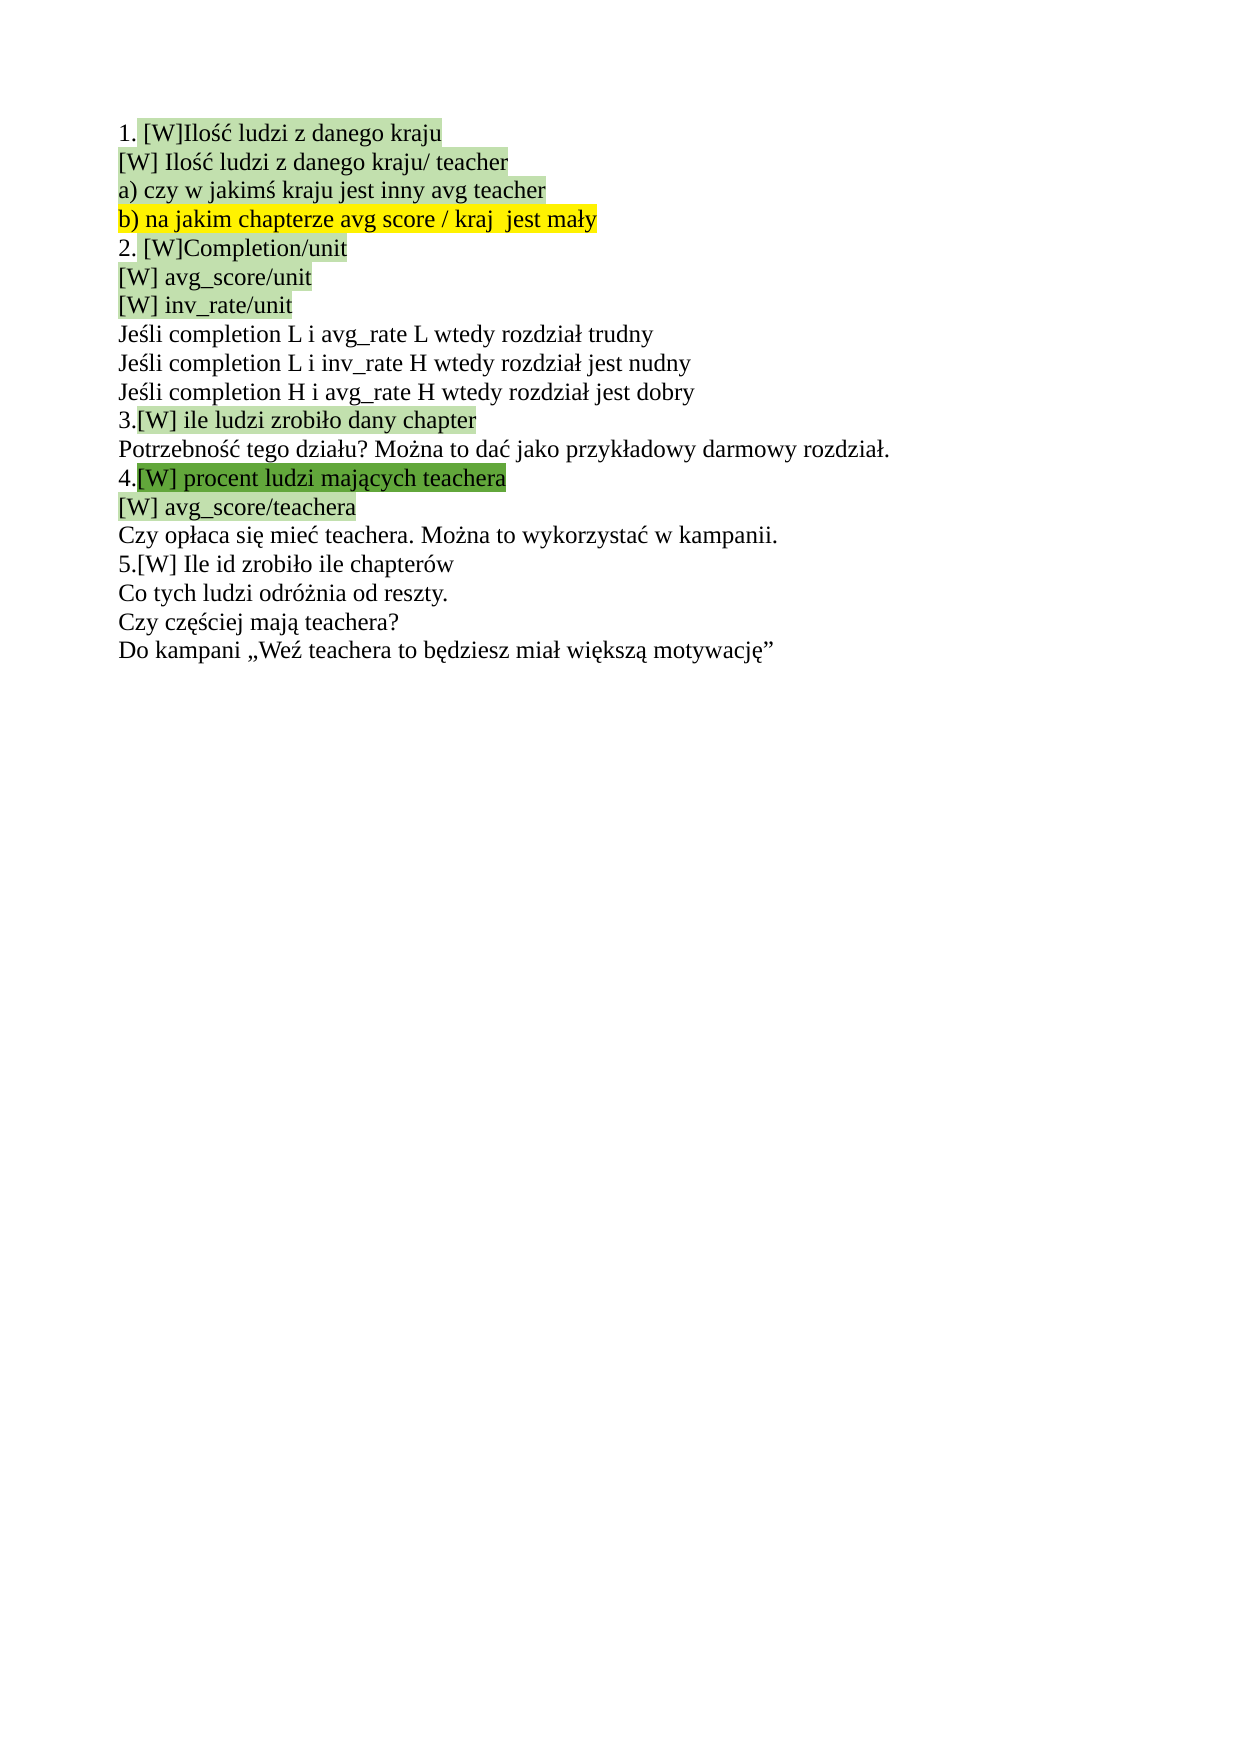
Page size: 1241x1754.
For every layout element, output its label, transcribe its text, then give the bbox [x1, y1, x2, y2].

text 4.[W] procent ludzi mających teachera [118, 463, 1122, 492]
text b) na jakim chapterze avg score / kraj jest mały [118, 204, 1122, 233]
text [W] avg_score/unit [118, 262, 1122, 291]
text Potrzebność tego działu? Można to dać jako przykładowy darmowy rozdział. [118, 434, 1122, 463]
text Jeśli completion L i inv_rate H wtedy rozdział jest nudny [118, 348, 1122, 377]
text Do kampani „Weź teachera to będziesz miał większą motywację” [118, 636, 1122, 664]
text 1. [W]Ilość ludzi z danego kraju [118, 118, 1122, 147]
text Czy częściej mają teachera? [118, 607, 1122, 636]
text Co tych ludzi odróżnia od reszty. [118, 578, 1122, 607]
text Jeśli completion L i avg_rate L wtedy rozdział trudny [118, 319, 1122, 348]
text Czy opłaca się mieć teachera. Można to wykorzystać w kampanii. [118, 521, 1122, 549]
text a) czy w jakimś kraju jest inny avg teacher [118, 176, 1122, 204]
text [W] avg_score/teachera [118, 492, 1122, 521]
text 3.[W] ile ludzi zrobiło dany chapter [118, 406, 1122, 434]
text Jeśli completion H i avg_rate H wtedy rozdział jest dobry [118, 377, 1122, 406]
text [W] inv_rate/unit [118, 291, 1122, 319]
text [W] Ilość ludzi z danego kraju/ teacher [118, 147, 1122, 176]
text 5.[W] Ile id zrobiło ile chapterów [118, 549, 1122, 578]
text 2. [W]Completion/unit [118, 233, 1122, 262]
